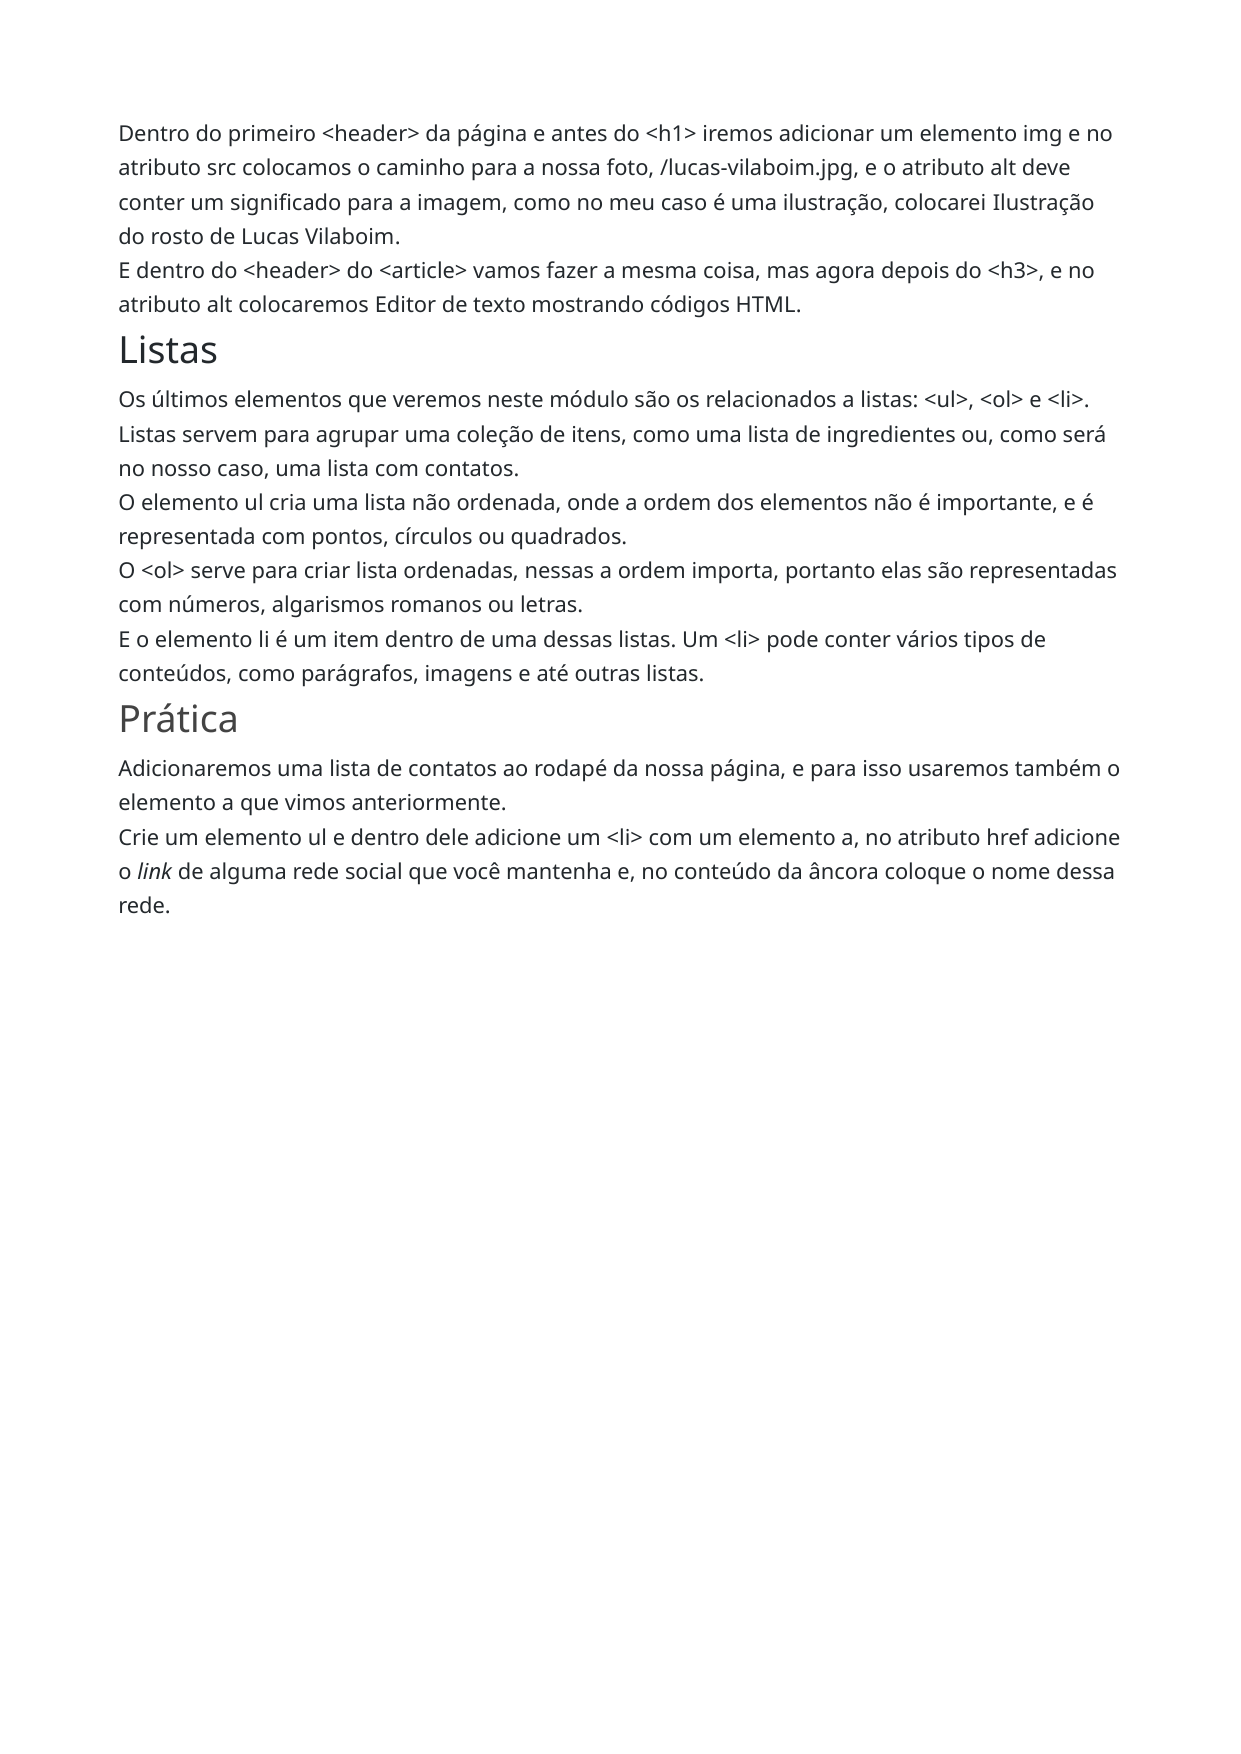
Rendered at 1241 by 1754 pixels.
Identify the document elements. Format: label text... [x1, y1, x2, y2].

text Dentro do primeiro <header> da página e antes do <h1> iremos adicionar um elemento img e no atributo src colocamos o caminho para a nossa foto, /lucas-vilaboim.jpg, e o atributo alt deve conter um significado para a imagem, como no meu caso é uma ilustração, colocarei Ilustração do rosto de Lucas Vilaboim. [118, 118, 1122, 250]
text Listas servem para agrupar uma coleção de itens, como uma lista de ingredientes ou, como será no nosso caso, uma lista com contatos. [118, 418, 1122, 482]
text Os últimos elementos que veremos neste módulo são os relacionados a listas: <ul>, <ol> e <li>. [118, 384, 1122, 414]
text Adicionaremos uma lista de contatos ao rodapé da nossa página, e para isso usaremos também o elemento a que vimos anteriormente. [118, 753, 1122, 817]
subtitle Prática [118, 692, 1122, 743]
text O elemento ul cria uma lista não ordenada, onde a ordem dos elementos não é importante, e é representada com pontos, círculos ou quadrados. [118, 487, 1122, 551]
subtitle Listas [118, 323, 1122, 374]
text O <ol> serve para criar lista ordenadas, nessas a ordem importa, portanto elas são representadas com números, algarismos romanos ou letras. [118, 555, 1122, 619]
text Crie um elemento ul e dentro dele adicione um <li> com um elemento a, no atributo href adicione o link de alguma rede social que você mantenha e, no conteúdo da âncora coloque o nome dessa rede. [118, 821, 1122, 919]
text E dentro do <header> do <article> vamos fazer a mesma coisa, mas agora depois do <h3>, e no atributo alt colocaremos Editor de texto mostrando códigos HTML. [118, 255, 1122, 319]
text E o elemento li é um item dentro de uma dessas listas. Um <li> pode conter vários tipos de conteúdos, como parágrafos, imagens e até outras listas. [118, 623, 1122, 687]
